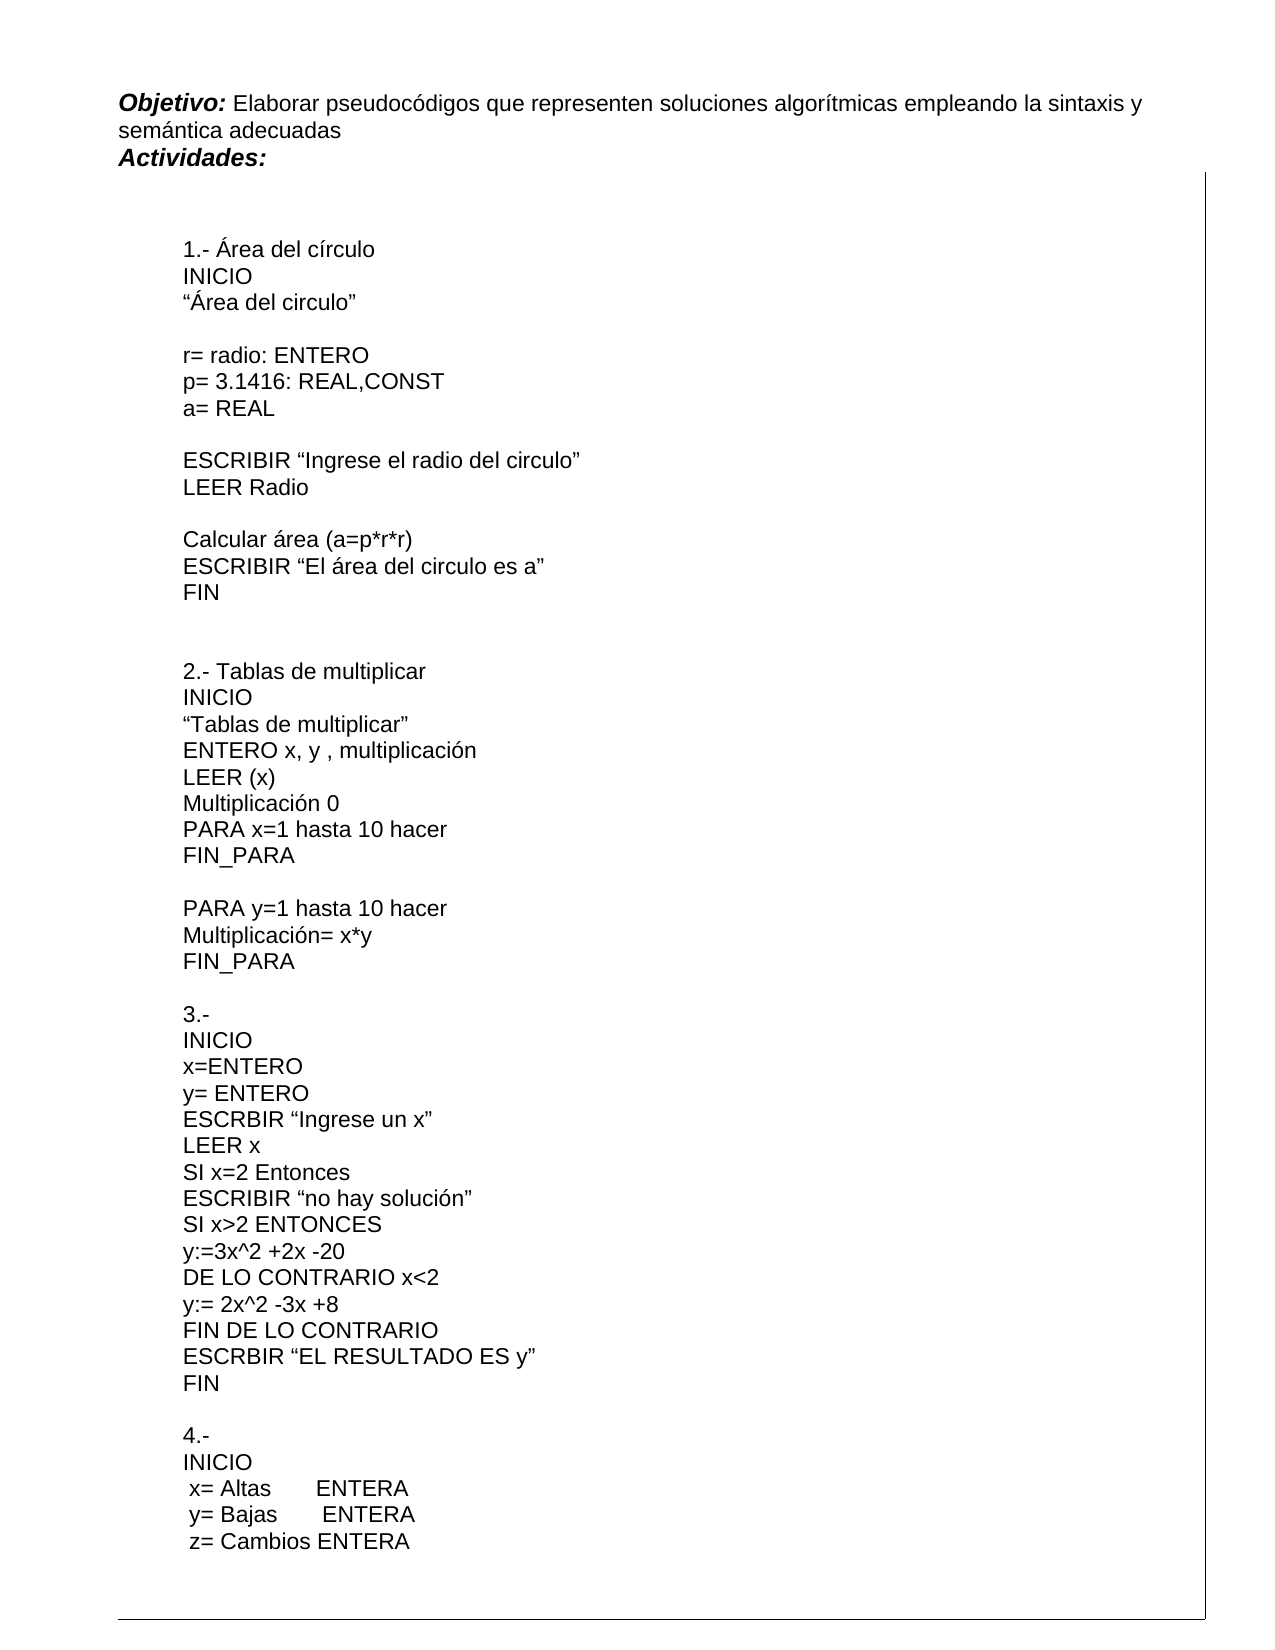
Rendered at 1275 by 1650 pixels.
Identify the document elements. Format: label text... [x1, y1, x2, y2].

text INICIO [118, 1027, 1205, 1053]
text SI x=2 Entonces [118, 1159, 1205, 1185]
text PARA x=1 hasta 10 hacer [118, 816, 1205, 842]
text 4.- [118, 1422, 1205, 1449]
text FIN [118, 1369, 1205, 1396]
text 3.- [118, 1001, 1205, 1027]
text “Área del circulo” [118, 289, 1205, 315]
text INICIO [118, 684, 1205, 711]
text ENTERO x, y , multiplicación [118, 737, 1205, 763]
text p= 3.1416: REAL,CONST [118, 368, 1205, 394]
text y= Bajas ENTERA [118, 1501, 1205, 1528]
text SI x>2 ENTONCES [118, 1211, 1205, 1238]
text Multiplicación= x*y [118, 922, 1205, 948]
text ESCRBIR “EL RESULTADO ES y” [118, 1343, 1205, 1369]
text LEER Radio [118, 473, 1205, 500]
text Multiplicación 0 [118, 790, 1205, 816]
text y:=3x^2 +2x -20 [118, 1238, 1205, 1264]
text DE LO CONTRARIO x<2 [118, 1264, 1205, 1291]
text x=ENTERO [118, 1053, 1205, 1080]
text INICIO [118, 263, 1205, 289]
text Calcular área (a=p*r*r) [118, 526, 1205, 553]
text “Tablas de multiplicar” [118, 711, 1205, 737]
text FIN_PARA [118, 842, 1205, 869]
text r= radio: ENTERO [118, 342, 1205, 368]
text INICIO [118, 1449, 1205, 1475]
text y:= 2x^2 -3x +8 [118, 1291, 1205, 1317]
text 1.- Área del círculo [118, 172, 1205, 263]
text FIN [118, 579, 1205, 605]
text FIN_PARA [118, 948, 1205, 974]
text z= Cambios ENTERA [118, 1528, 1205, 1619]
text ESCRBIR “Ingrese un x” [118, 1106, 1205, 1132]
text x= Altas ENTERA [118, 1475, 1205, 1501]
text ESCRIBIR “no hay solución” [118, 1185, 1205, 1211]
text a= REAL [118, 394, 1205, 421]
text ESCRIBIR “Ingrese el radio del circulo” [118, 447, 1205, 473]
text FIN DE LO CONTRARIO [118, 1317, 1205, 1343]
text ESCRIBIR “El área del circulo es a” [118, 553, 1205, 579]
text PARA y=1 hasta 10 hacer [118, 895, 1205, 922]
text 2.- Tablas de multiplicar [118, 658, 1205, 684]
text LEER x [118, 1132, 1205, 1159]
text y= ENTERO [118, 1080, 1205, 1106]
text Objetivo: Elaborar pseudocódigos que representen soluciones algorítmicas empleando la sintaxis y semántica adecuadas [118, 88, 1205, 143]
text Actividades: [118, 143, 1205, 172]
text LEER (x) [118, 763, 1205, 790]
